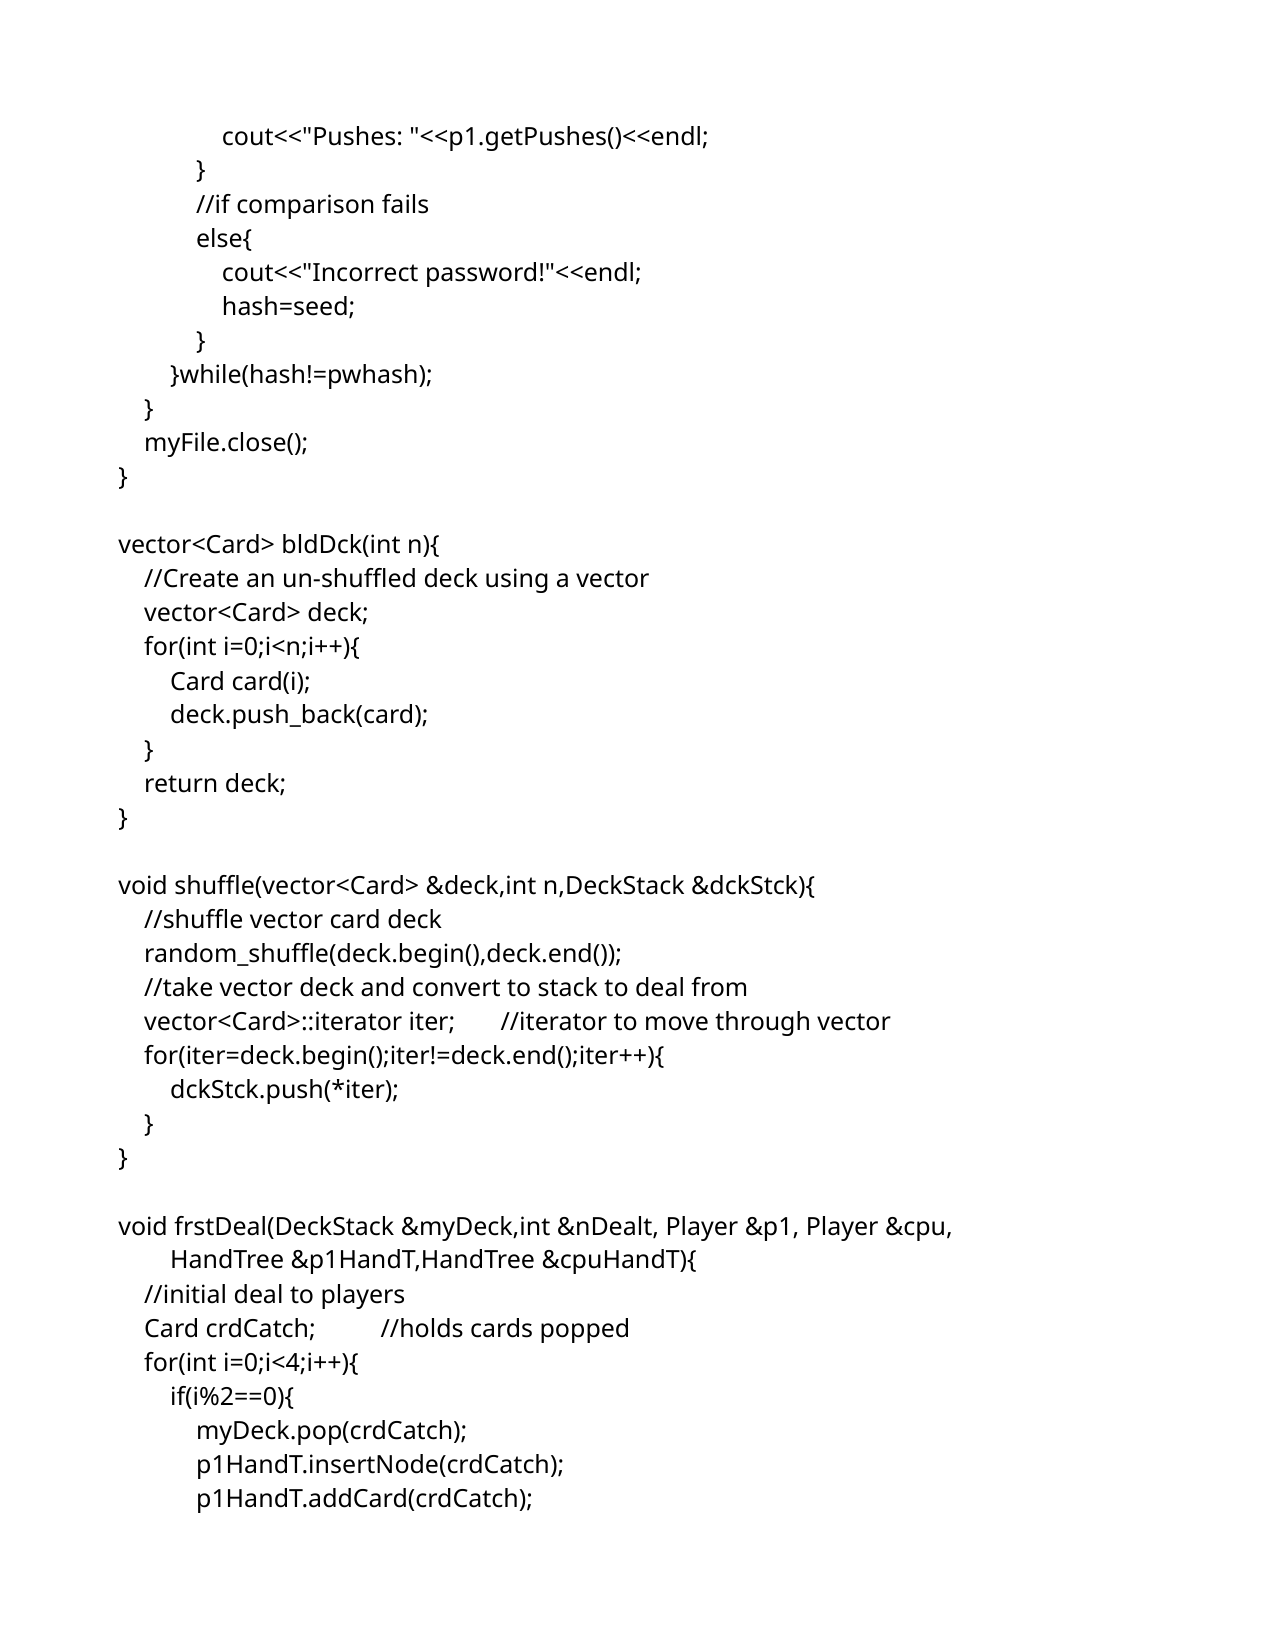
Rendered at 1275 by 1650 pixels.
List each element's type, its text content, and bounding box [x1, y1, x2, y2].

text //take vector deck and convert to stack to deal from [118, 970, 1157, 1004]
text void frstDeal(DeckStack &myDeck,int &nDealt, Player &p1, Player &cpu, [118, 1208, 1157, 1242]
text cout<<"Pushes: "<<p1.getPushes()<<endl; [118, 118, 1157, 152]
text if(i%2==0){ [118, 1378, 1157, 1412]
text } [118, 1106, 1157, 1140]
text } [118, 322, 1157, 357]
text Card crdCatch; //holds cards popped [118, 1310, 1157, 1344]
text } [118, 459, 1157, 493]
text p1HandT.insertNode(crdCatch); [118, 1447, 1157, 1481]
text }while(hash!=pwhash); [118, 357, 1157, 391]
text for(int i=0;i<4;i++){ [118, 1344, 1157, 1378]
text vector<Card> deck; [118, 595, 1157, 629]
text for(iter=deck.begin();iter!=deck.end();iter++){ [118, 1038, 1157, 1072]
text myFile.close(); [118, 425, 1157, 459]
text cout<<"Incorrect password!"<<endl; [118, 254, 1157, 288]
text else{ [118, 220, 1157, 254]
text HandTree &p1HandT,HandTree &cpuHandT){ [118, 1242, 1157, 1276]
text vector<Card>::iterator iter; //iterator to move through vector [118, 1004, 1157, 1038]
text Card card(i); [118, 663, 1157, 697]
text deck.push_back(card); [118, 697, 1157, 731]
text p1HandT.addCard(crdCatch); [118, 1481, 1157, 1515]
text //if comparison fails [118, 186, 1157, 220]
text //initial deal to players [118, 1276, 1157, 1310]
text } [118, 391, 1157, 425]
text } [118, 1140, 1157, 1174]
text dckStck.push(*iter); [118, 1072, 1157, 1106]
text } [118, 731, 1157, 765]
text for(int i=0;i<n;i++){ [118, 629, 1157, 663]
text random_shuffle(deck.begin(),deck.end()); [118, 936, 1157, 970]
text //Create an un-shuffled deck using a vector [118, 561, 1157, 595]
text vector<Card> bldDck(int n){ [118, 527, 1157, 561]
text void shuffle(vector<Card> &deck,int n,DeckStack &dckStck){ [118, 867, 1157, 902]
text //shuffle vector card deck [118, 902, 1157, 936]
text return deck; [118, 765, 1157, 799]
text myDeck.pop(crdCatch); [118, 1412, 1157, 1447]
text } [118, 799, 1157, 833]
text hash=seed; [118, 288, 1157, 322]
text } [118, 152, 1157, 186]
